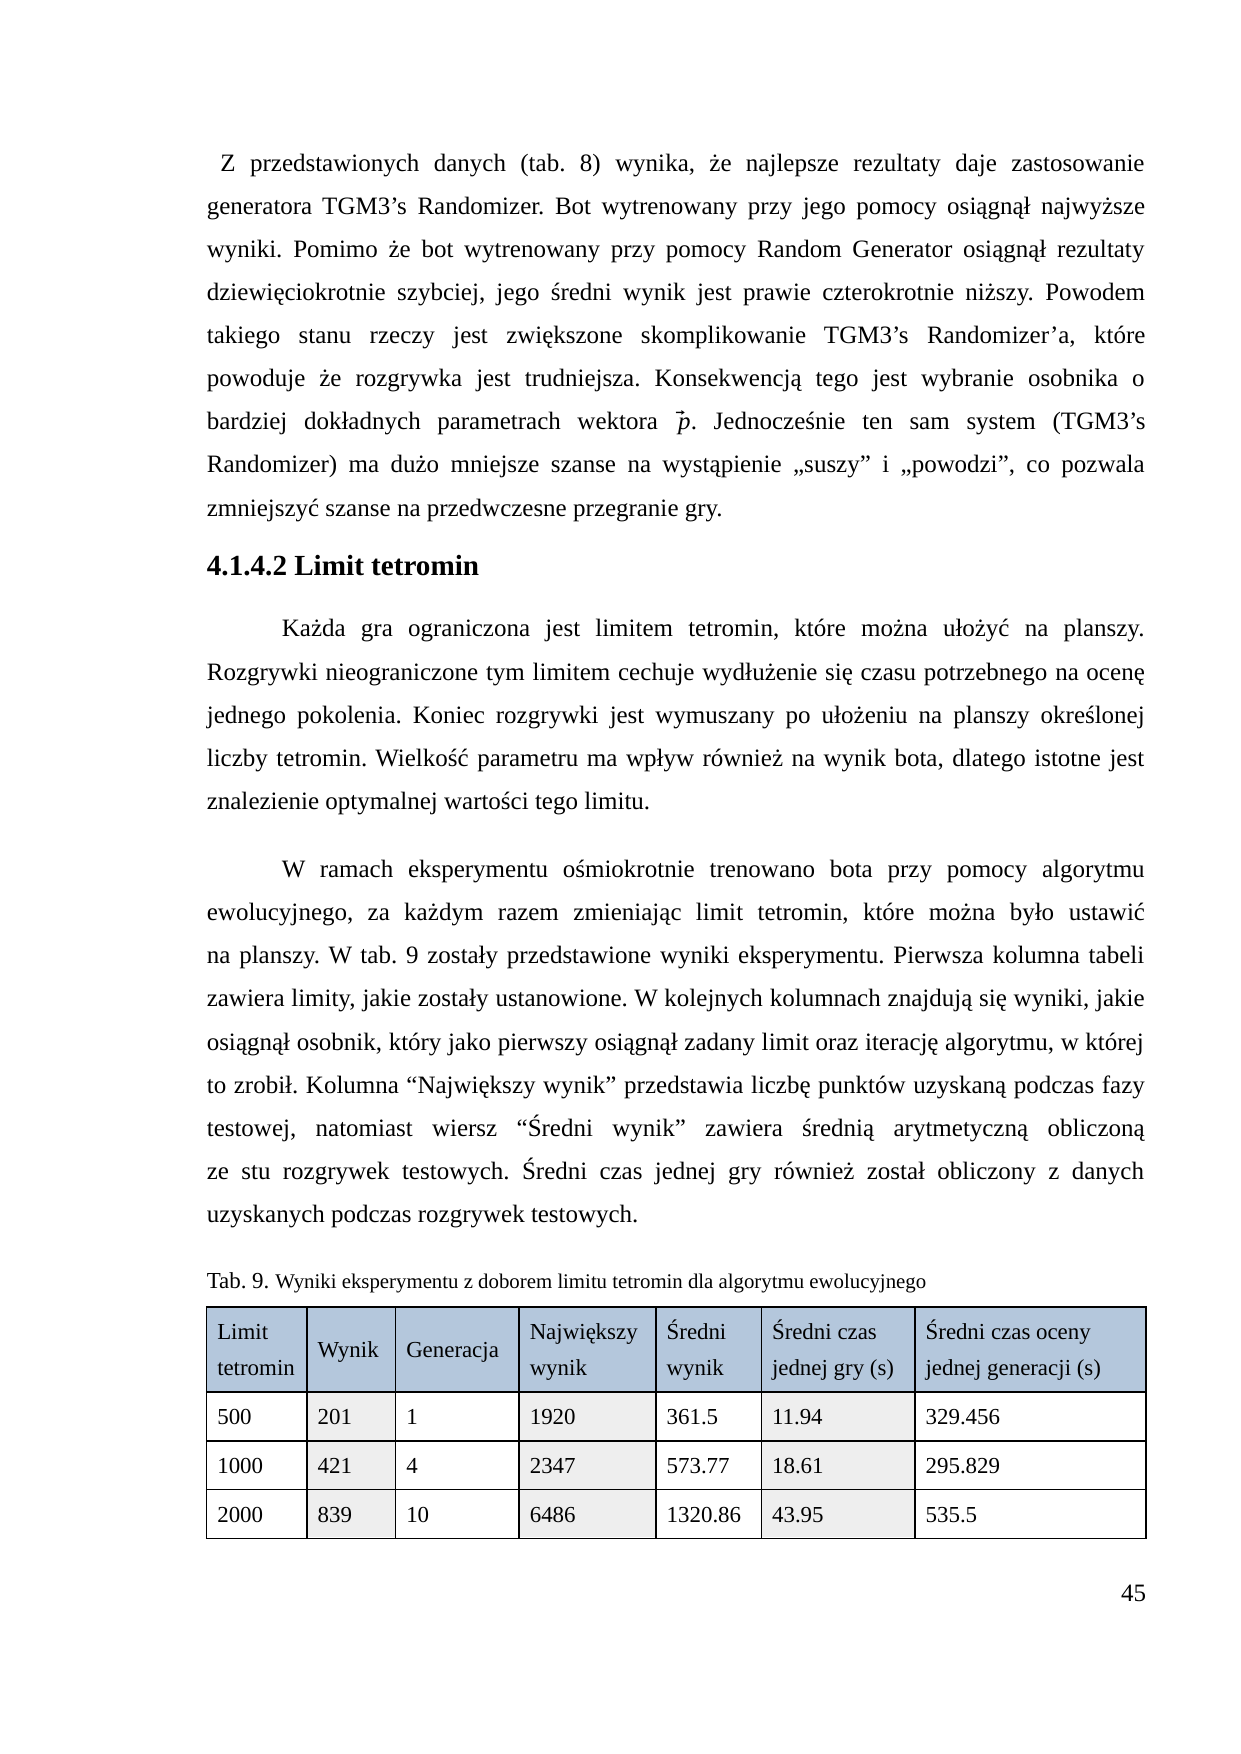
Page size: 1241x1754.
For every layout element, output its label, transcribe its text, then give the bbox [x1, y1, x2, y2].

table_header Największy wynik [520, 1308, 655, 1391]
table_cell 500 [207, 1393, 306, 1440]
table_cell 295.829 [916, 1442, 1145, 1489]
table_cell 1000 [207, 1442, 306, 1489]
table_cell 573.77 [657, 1442, 761, 1489]
text Z przedstawionych danych (tab. 8) wynika, że najlepsze rezultaty daje zastosowanie generatora TGM3’s Randomizer. Bot wytrenowany przy jego pomocy osiągnął najwyższe wyniki. Pomimo że bot wytrenowany przy pomocy Random Generator osiągnął rezultaty dziewięciokrotnie szybciej, jego średni wynik jest prawie czterokrotnie niższy. Powodem takiego stanu rzeczy jest zwiększone skomplikowanie TGM3’s Randomizer’a, które powoduje że rozgrywka jest trudniejsza. Konsekwencją tego jest wybranie osobnika o bardziej dokładnych parametrach wektora . Jednocześnie ten sam system (TGM3’s Randomizer) ma dużo mniejsze szanse na wystąpienie „suszy” i „powodzi”, co pozwala zmniejszyć szanse na przedwczesne przegranie gry. [207, 148, 1146, 521]
table_cell 839 [308, 1490, 395, 1537]
table_cell 18.61 [762, 1442, 914, 1489]
table_header Generacja [396, 1308, 518, 1391]
table_header Średni czas jednej gry (s) [762, 1308, 914, 1391]
table_header Średni wynik [657, 1308, 761, 1391]
table_header Limit tetromin [207, 1308, 306, 1391]
table_cell 2000 [207, 1490, 306, 1537]
table_cell 201 [308, 1393, 395, 1440]
table_cell 1320.86 [657, 1490, 761, 1537]
text W ramach eksperymentu ośmiokrotnie trenowano bota przy pomocy algorytmu ewolucyjnego, za każdym razem zmieniając limit tetromin, które można było ustawić na planszy. W tab. 9 zostały przedstawione wyniki eksperymentu. Pierwsza kolumna tabeli zawiera limity, jakie zostały ustanowione. W kolejnych kolumnach znajdują się wyniki, jakie osiągnął osobnik, który jako pierwszy osiągnął zadany limit oraz iterację algorytmu, w której to zrobił. Kolumna “Największy wynik” przedstawia liczbę punktów uzyskaną podczas fazy testowej, natomiast wiersz “Średni wynik” zawiera średnią arytmetyczną obliczoną ze stu rozgrywek testowych. Średni czas jednej gry również został obliczony z danych uzyskanych podczas rozgrywek testowych. [207, 854, 1146, 1228]
text Tab. 9. Wyniki eksperymentu z doborem limitu tetromin dla algorytmu ewolucyjnego [207, 1267, 1146, 1293]
table_header Średni czas oceny jednej generacji (s) [916, 1308, 1145, 1391]
table_cell 361.5 [657, 1393, 761, 1440]
table_cell 1 [396, 1393, 518, 1440]
table_header Wynik [308, 1308, 395, 1391]
table_cell 1920 [520, 1393, 655, 1440]
text Każda gra ograniczona jest limitem tetromin, które można ułożyć na planszy. Rozgrywki nieograniczone tym limitem cechuje wydłużenie się czasu potrzebnego na ocenę jednego pokolenia. Koniec rozgrywki jest wymuszany po ułożeniu na planszy określonej liczby tetromin. Wielkość parametru ma wpływ również na wynik bota, dlatego istotne jest znalezienie optymalnej wartości tego limitu. [207, 613, 1146, 815]
table_cell 535.5 [916, 1490, 1145, 1537]
table_cell 329.456 [916, 1393, 1145, 1440]
table_cell 2347 [520, 1442, 655, 1489]
table_cell 10 [396, 1490, 518, 1537]
subtitle 4.1.4.2 Limit tetromin [207, 548, 1146, 582]
table_cell 11.94 [762, 1393, 914, 1440]
table_cell 4 [396, 1442, 518, 1489]
table_cell 43.95 [762, 1490, 914, 1537]
table_cell 6486 [520, 1490, 655, 1537]
table_cell 421 [308, 1442, 395, 1489]
